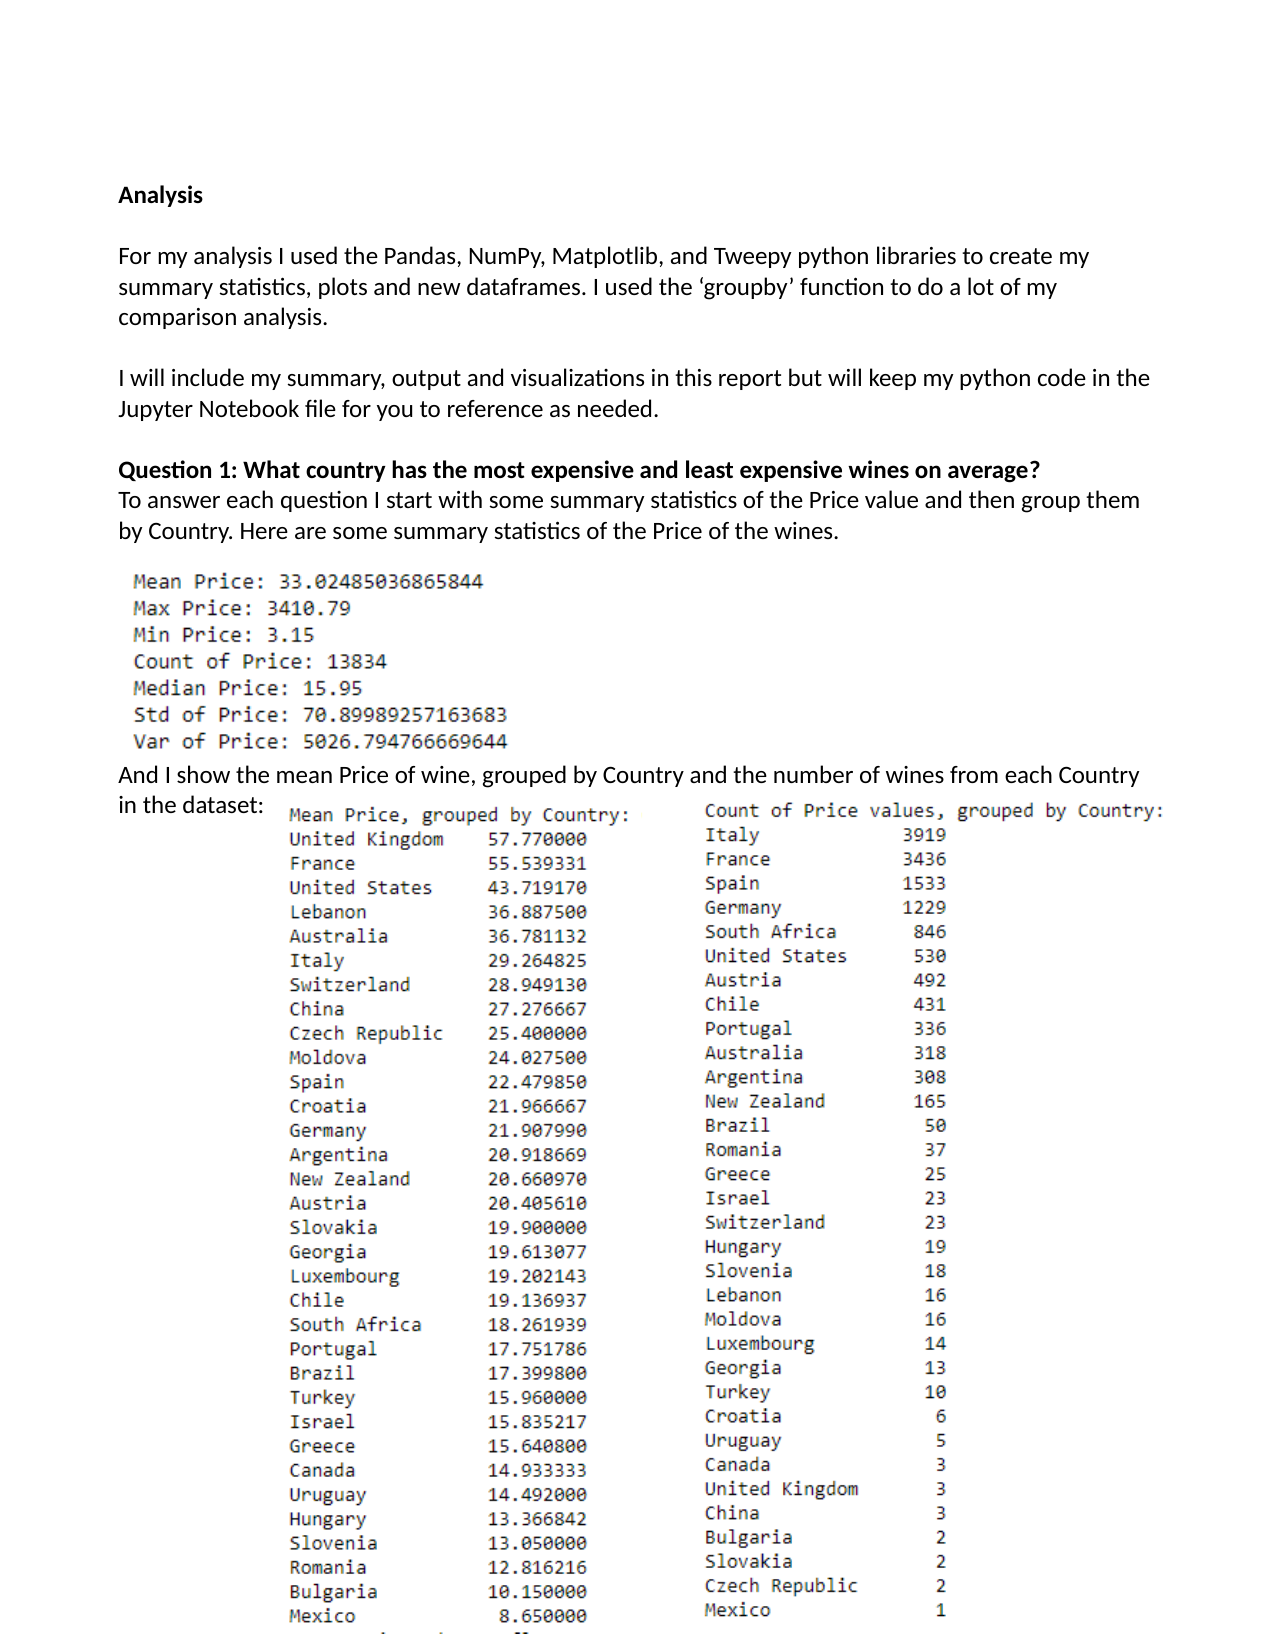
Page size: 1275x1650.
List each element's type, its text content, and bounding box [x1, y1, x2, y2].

picture [284, 800, 643, 1634]
text Analysis [118, 179, 1157, 210]
text For my analysis I used the Pandas, NumPy, Matplotlib, and Tweepy python libraries to create my summary statistics, plots and new dataframes. I used the ‘groupby’ function to do a lot of my comparison analysis. [118, 240, 1157, 332]
text To answer each question I start with some summary statistics of the Price value and then group them by Country. Here are some summary statistics of the Price of the wines. [118, 484, 1157, 545]
text And I show the mean Price of wine, grouped by Country and the number of wines from each Country in the dataset: [118, 759, 1157, 820]
picture [123, 570, 521, 755]
text Question 1: What country has the most expensive and least expensive wines on average? [118, 454, 1157, 484]
picture [698, 800, 1171, 1625]
text I will include my summary, output and visualizations in this report but will keep my python code in the Jupyter Notebook file for you to reference as needed. [118, 362, 1157, 423]
